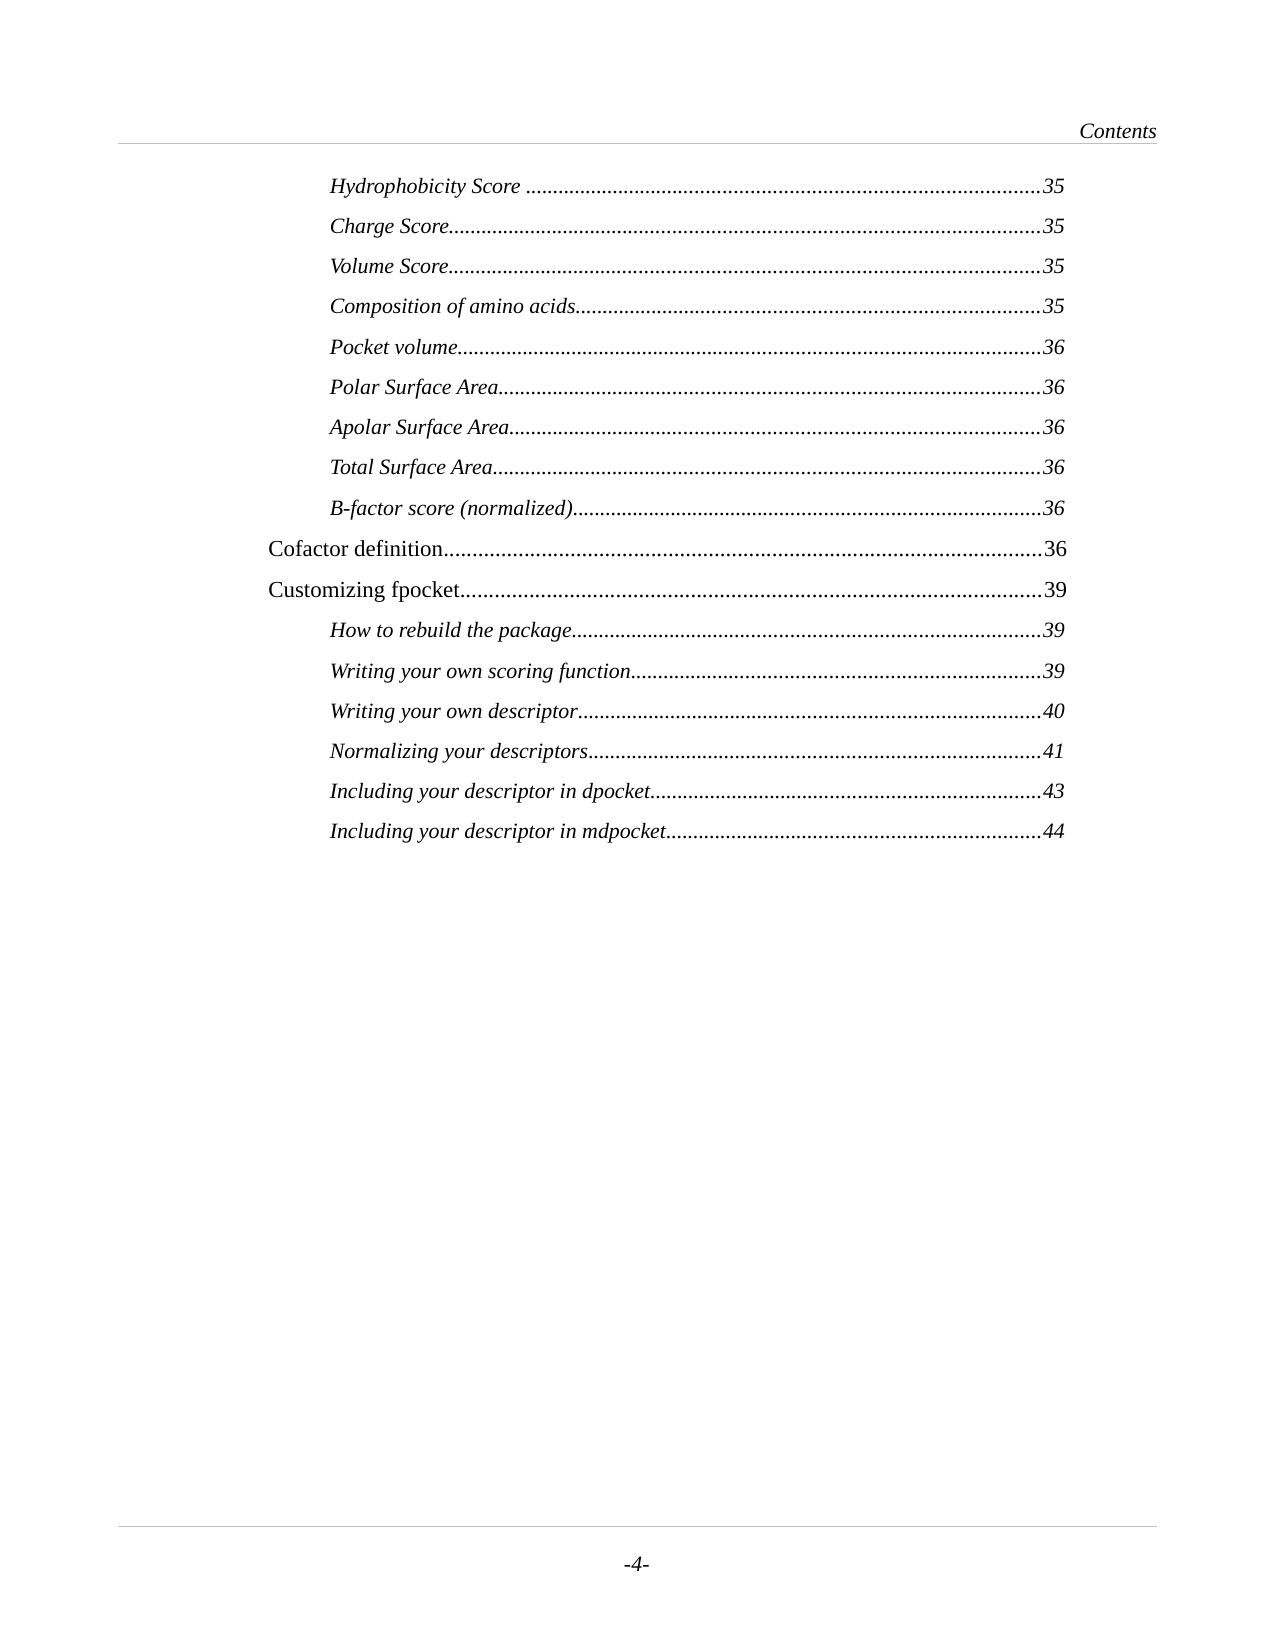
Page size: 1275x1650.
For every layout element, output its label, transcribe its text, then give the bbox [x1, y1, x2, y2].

text Normalizing your descriptors 41 [329, 738, 1067, 763]
text Cofactor definition 36 [268, 535, 1067, 561]
text Writing your own descriptor 40 [329, 698, 1067, 723]
text Composition of amino acids 35 [329, 293, 1067, 319]
text Pocket volume 36 [329, 334, 1067, 359]
text Writing your own scoring function 39 [329, 658, 1067, 683]
text Volume Score 35 [329, 253, 1067, 278]
text Including your descriptor in mdpocket 44 [329, 818, 1067, 844]
text Hydrophobicity Score 35 [329, 173, 1067, 198]
text Apolar Surface Area 36 [329, 414, 1067, 439]
text Including your descriptor in dpocket 43 [329, 778, 1067, 803]
text Charge Score 35 [329, 213, 1067, 238]
text B-factor score (normalized) 36 [329, 494, 1067, 520]
text Polar Surface Area 36 [329, 374, 1067, 399]
text How to rebuild the package 39 [329, 617, 1067, 643]
text Total Surface Area 36 [329, 454, 1067, 479]
text Customizing fpocket 39 [268, 576, 1067, 602]
